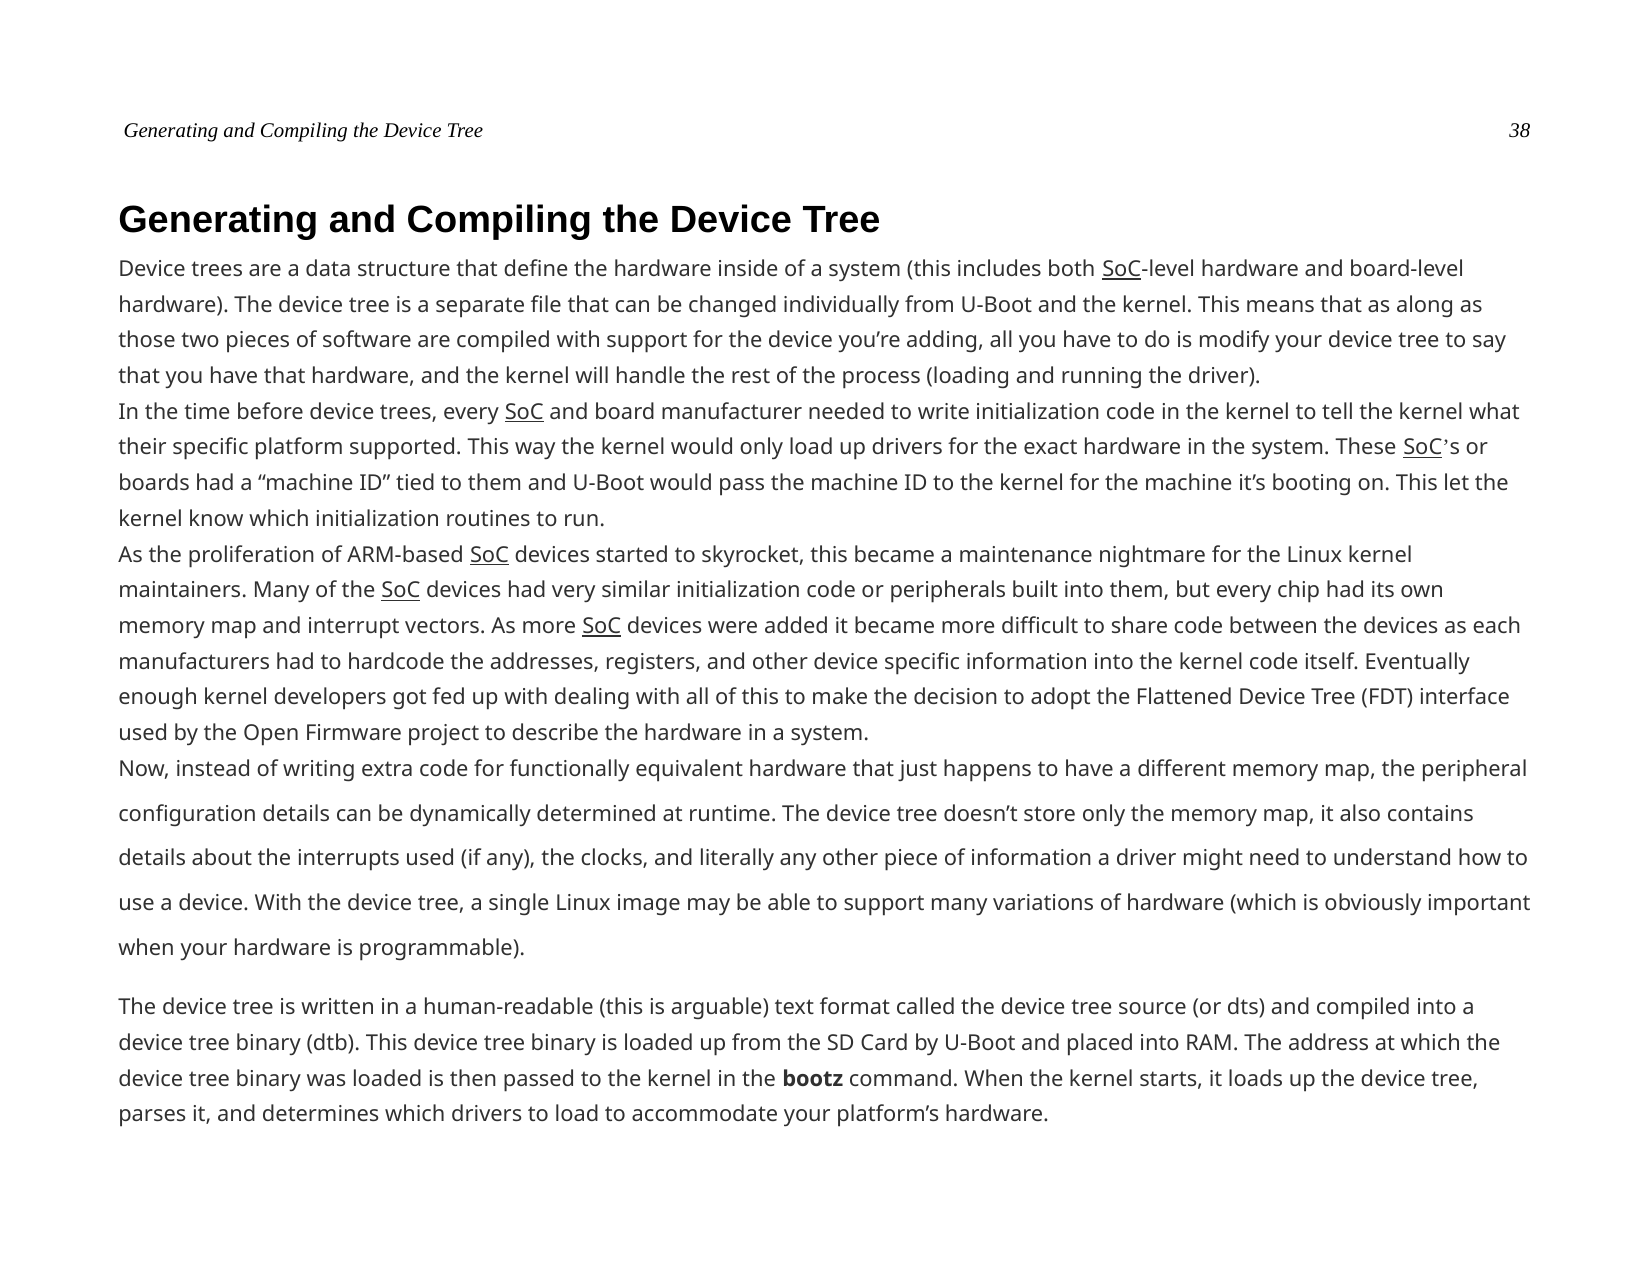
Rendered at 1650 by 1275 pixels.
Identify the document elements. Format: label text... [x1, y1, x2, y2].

text The device tree is written in a human-readable (this is arguable) text format called the device tree source (or dts) and compiled into a device tree binary (dtb). This device tree binary is loaded up from the SD Card by U-Boot and placed into RAM. The address at which the device tree binary was loaded is then passed to the kernel in the bootz command. When the kernel starts, it loads up the device tree, parses it, and determines which drivers to load to accommodate your platform’s hardware. [118, 991, 1532, 1128]
text In the time before device trees, every SoC and board manufacturer needed to write initialization code in the kernel to tell the kernel what their specific platform supported. This way the kernel would only load up drivers for the exact hardware in the system. These SoC’s or boards had a “machine ID” tied to them and U-Boot would pass the machine ID to the kernel for the machine it’s booting on. This let the kernel know which initialization routines to run. [118, 396, 1532, 533]
text Now, instead of writing extra code for functionally equivalent hardware that just happens to have a different memory map, the peripheral configuration details can be dynamically determined at runtime. The device tree doesn’t store only the memory map, it also contains details about the interrupts used (if any), the clocks, and literally any other piece of information a driver might need to understand how to use a device. With the device tree, a single Linux image may be able to support many variations of hardware (which is obviously important when your hardware is programmable). [118, 753, 1532, 962]
subtitle Generating and Compiling the Device Tree [118, 197, 1532, 240]
text As the proliferation of ARM-based SoC devices started to skyrocket, this became a maintenance nightmare for the Linux kernel maintainers. Many of the SoC devices had very similar initialization code or peripherals built into them, but every chip had its own memory map and interrupt vectors. As more SoC devices were added it became more difficult to share code between the devices as each manufacturers had to hardcode the addresses, registers, and other device specific information into the kernel code itself. Eventually enough kernel developers got fed up with dealing with all of this to make the decision to adopt the Flattened Device Tree (FDT) interface used by the Open Firmware project to describe the hardware in a system. [118, 539, 1532, 747]
text Device trees are a data structure that define the hardware inside of a system (this includes both SoC-level hardware and board-level hardware). The device tree is a separate file that can be changed individually from U-Boot and the kernel. This means that as along as those two pieces of software are compiled with support for the device you’re adding, all you have to do is modify your device tree to say that you have that hardware, and the kernel will handle the rest of the process (loading and running the driver). [118, 253, 1532, 390]
